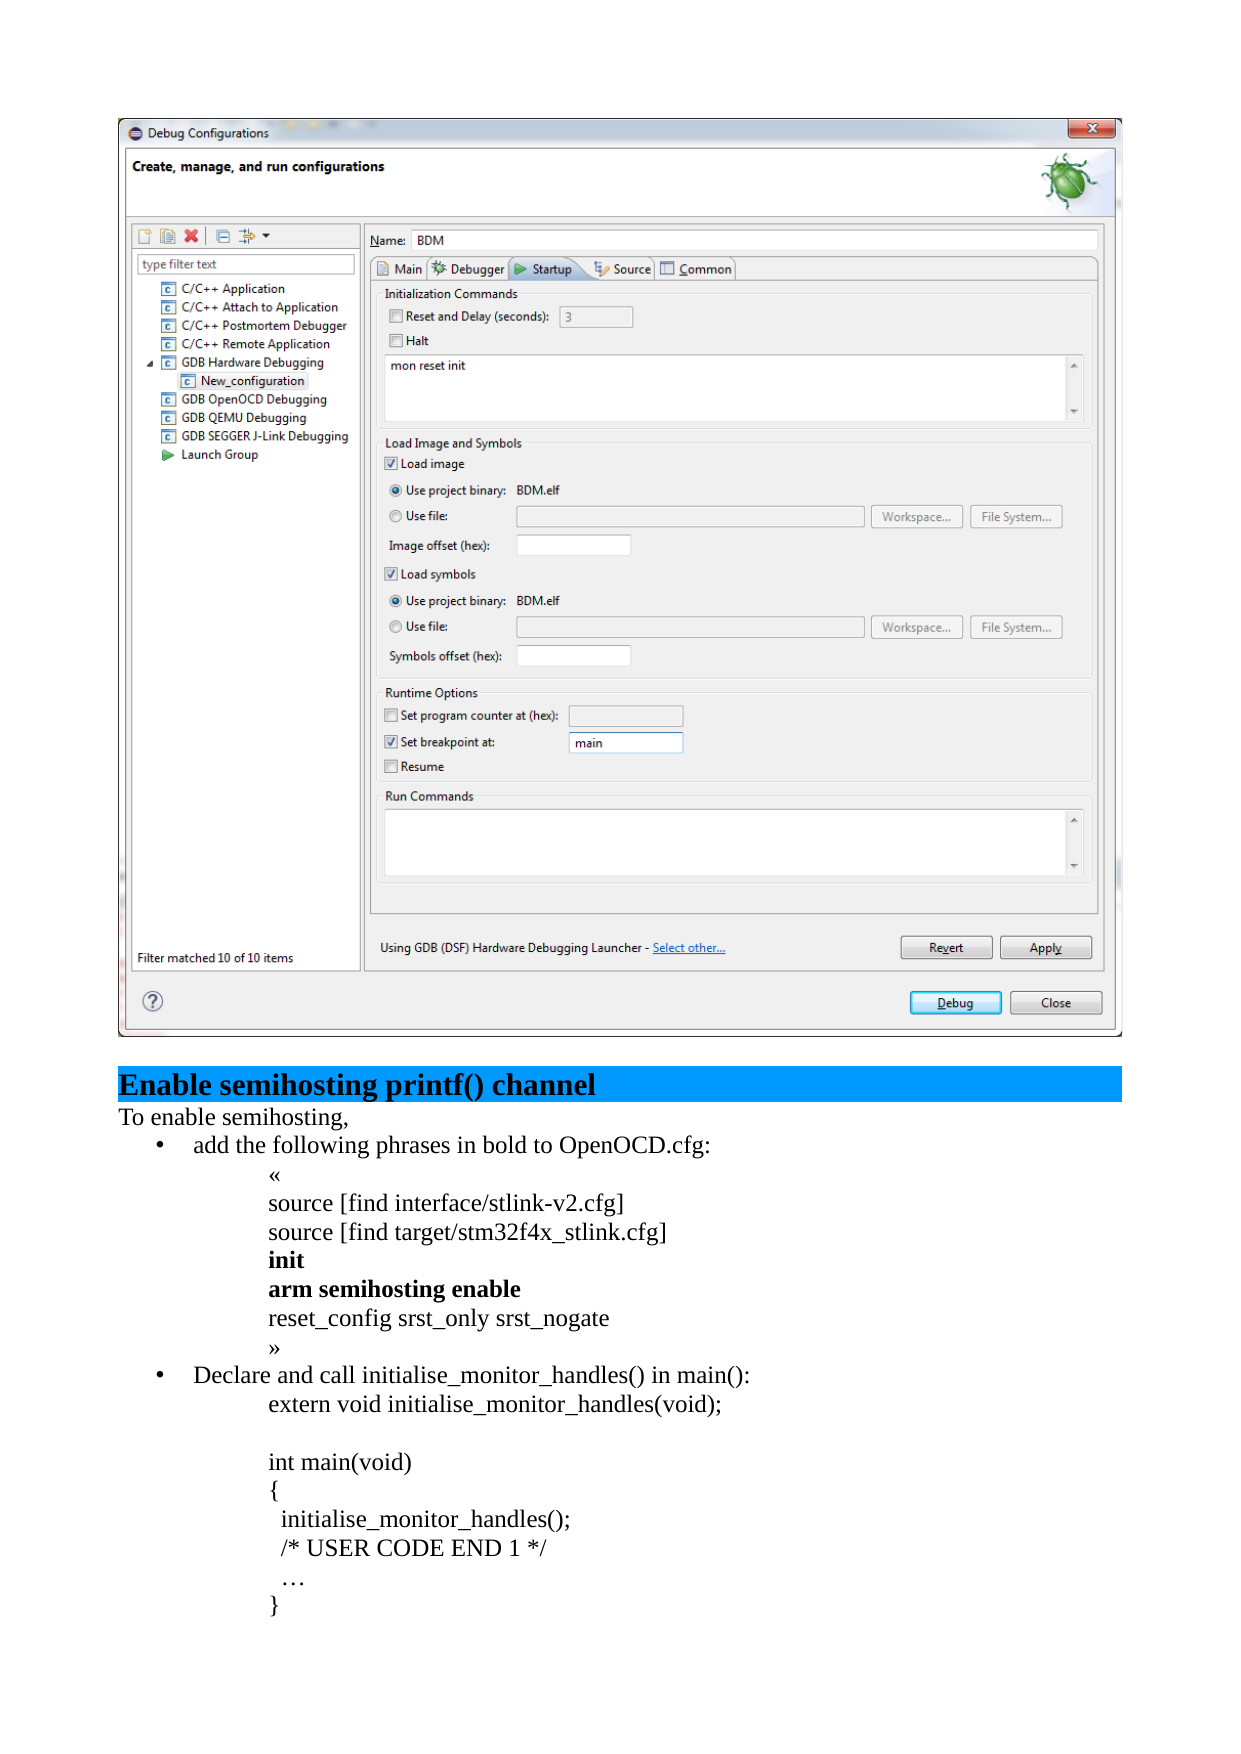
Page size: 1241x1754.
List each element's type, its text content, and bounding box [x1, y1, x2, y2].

list Declare and call initialise_monitor_handles() in main(): [156, 1361, 1122, 1389]
text « [268, 1159, 1122, 1188]
text } [268, 1591, 1122, 1619]
text reset_config srst_only srst_nogate [268, 1303, 1122, 1332]
text source [find interface/stlink-v2.cfg] [268, 1188, 1122, 1217]
text » [268, 1332, 1122, 1361]
text { [268, 1476, 1122, 1504]
text init [268, 1246, 1122, 1274]
picture [118, 118, 1123, 1037]
text /* USER CODE END 1 */ [268, 1533, 1122, 1562]
text Enable semihosting printf() channel [118, 1066, 1122, 1102]
list add the following phrases in bold to OpenOCD.cfg: [156, 1131, 1122, 1159]
text arm semihosting enable [268, 1274, 1122, 1303]
text int main(void) [268, 1447, 1122, 1476]
text extern void initialise_monitor_handles(void); [268, 1389, 1122, 1418]
text To enable semihosting, [118, 1102, 1122, 1131]
text source [find target/stm32f4x_stlink.cfg] [268, 1217, 1122, 1246]
text initialise_monitor_handles(); [268, 1504, 1122, 1533]
text … [268, 1562, 1122, 1591]
